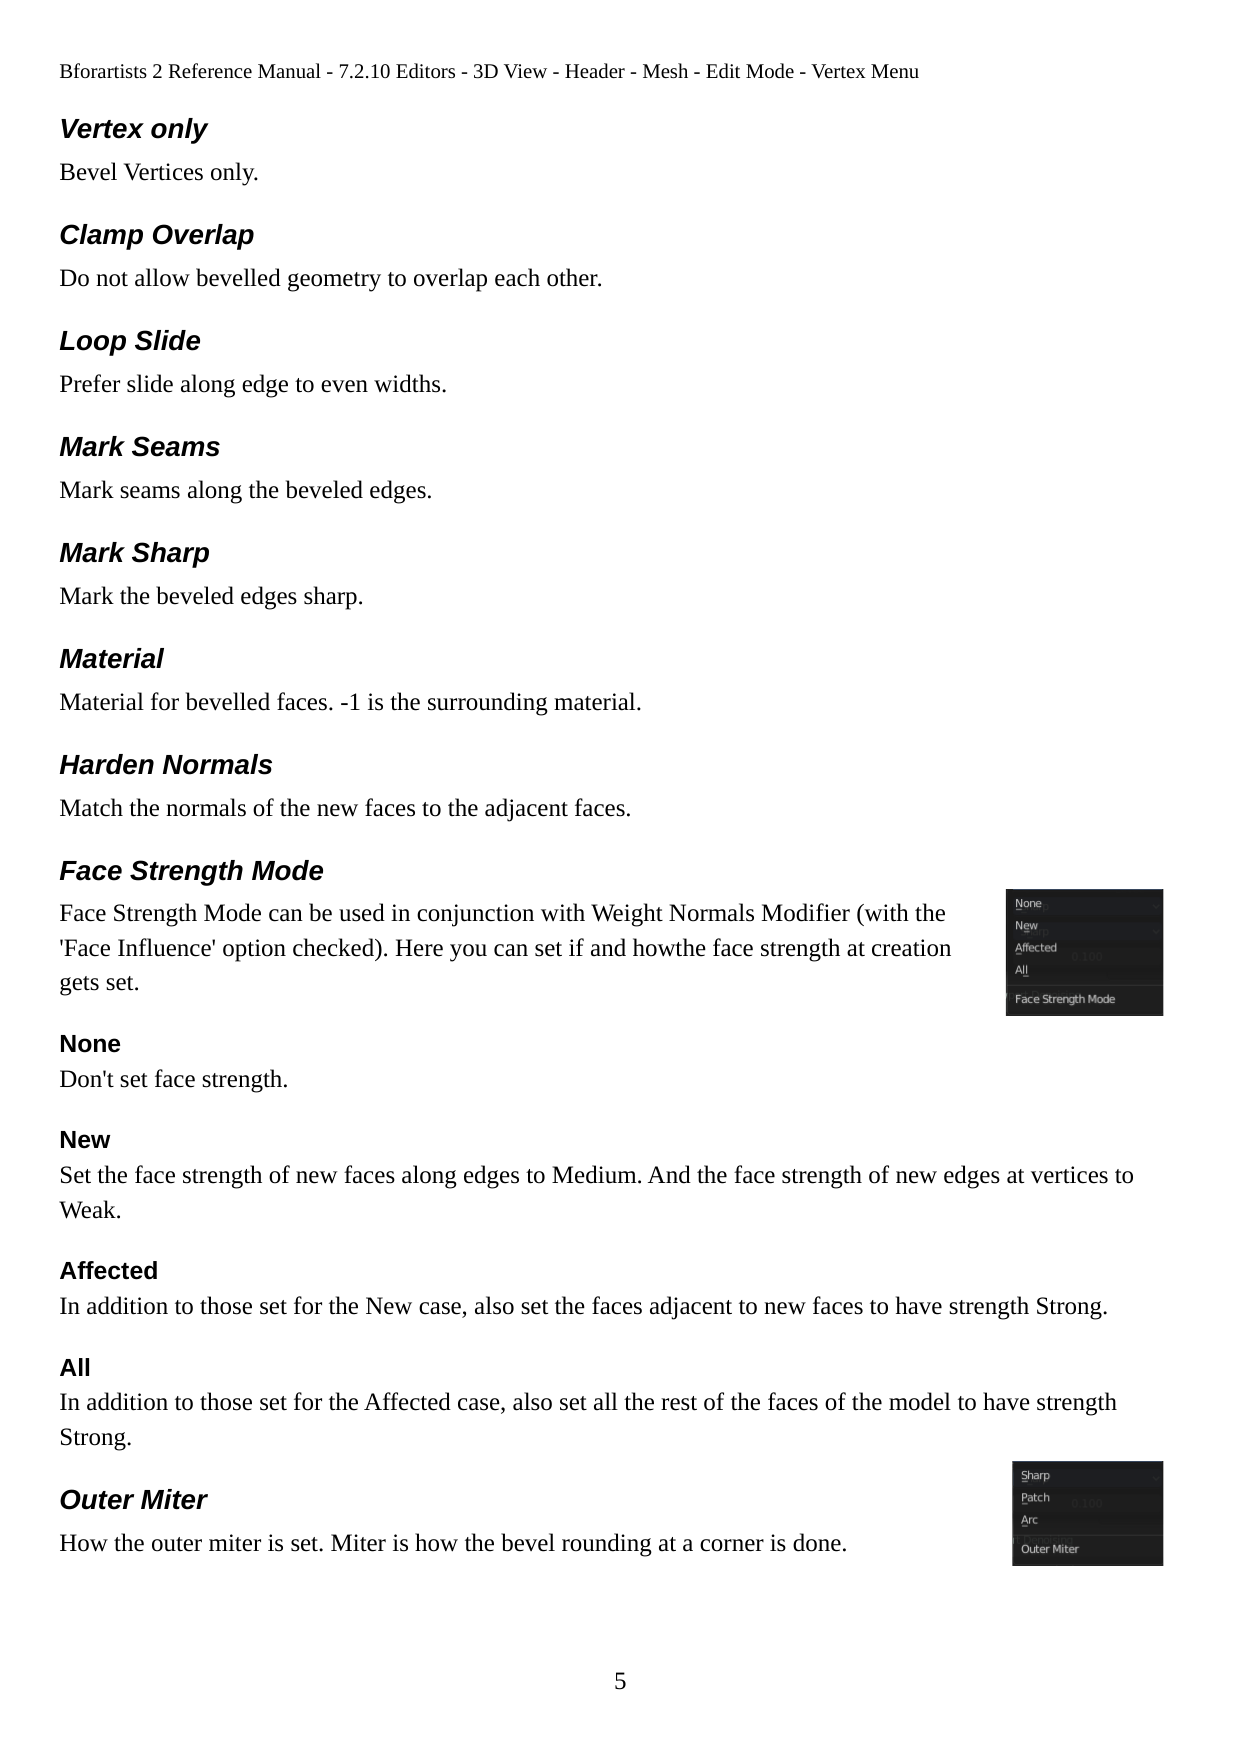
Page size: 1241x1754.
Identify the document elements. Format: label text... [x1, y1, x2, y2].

text Match the normals of the new faces to the adjacent faces. [59, 793, 1181, 821]
subtitle Harden Normals [59, 748, 1181, 780]
subtitle None [59, 1029, 1181, 1058]
picture [1012, 1461, 1164, 1566]
text Do not allow bevelled geometry to overlap each other. [59, 263, 1181, 292]
text In addition to those set for the Affected case, also set all the rest of the faces of the model to have strength Strong. [59, 1387, 1181, 1451]
text Material for bevelled faces. -1 is the surrounding material. [59, 687, 1181, 715]
subtitle Outer Miter [59, 1483, 1012, 1515]
text Don't set face strength. [59, 1064, 1181, 1093]
text Prefer slide along edge to even widths. [59, 369, 1181, 398]
picture [1005, 889, 1164, 1016]
subtitle Face Strength Mode [59, 854, 1181, 886]
text Mark the beveled edges sharp. [59, 581, 1181, 609]
subtitle Mark Sharp [59, 536, 1181, 568]
subtitle New [59, 1125, 1181, 1154]
subtitle Clamp Overlap [59, 218, 1181, 250]
text Set the face strength of new faces along edges to Medium. And the face strength of new edges at vertices to Weak. [59, 1160, 1181, 1223]
text Bevel Vertices only. [59, 157, 1181, 186]
text How the outer miter is set. Miter is how the bevel rounding at a corner is done. [59, 1528, 1012, 1557]
subtitle Material [59, 642, 1181, 674]
subtitle Vertex only [59, 113, 1181, 144]
text In addition to those set for the New case, also set the faces adjacent to new faces to have strength Strong. [59, 1291, 1181, 1320]
subtitle Mark Seams [59, 430, 1181, 462]
subtitle All [59, 1353, 1181, 1381]
text Mark seams along the beveled edges. [59, 475, 1181, 503]
subtitle Affected [59, 1256, 1181, 1285]
subtitle [1164, 1483, 1181, 1515]
subtitle Loop Slide [59, 324, 1181, 356]
text Face Strength Mode can be used in conjunction with Weight Normals Modifier (with the 'Face Influence' option checked). Here you can set if and howthe face strength at creation gets set. [59, 898, 1005, 996]
